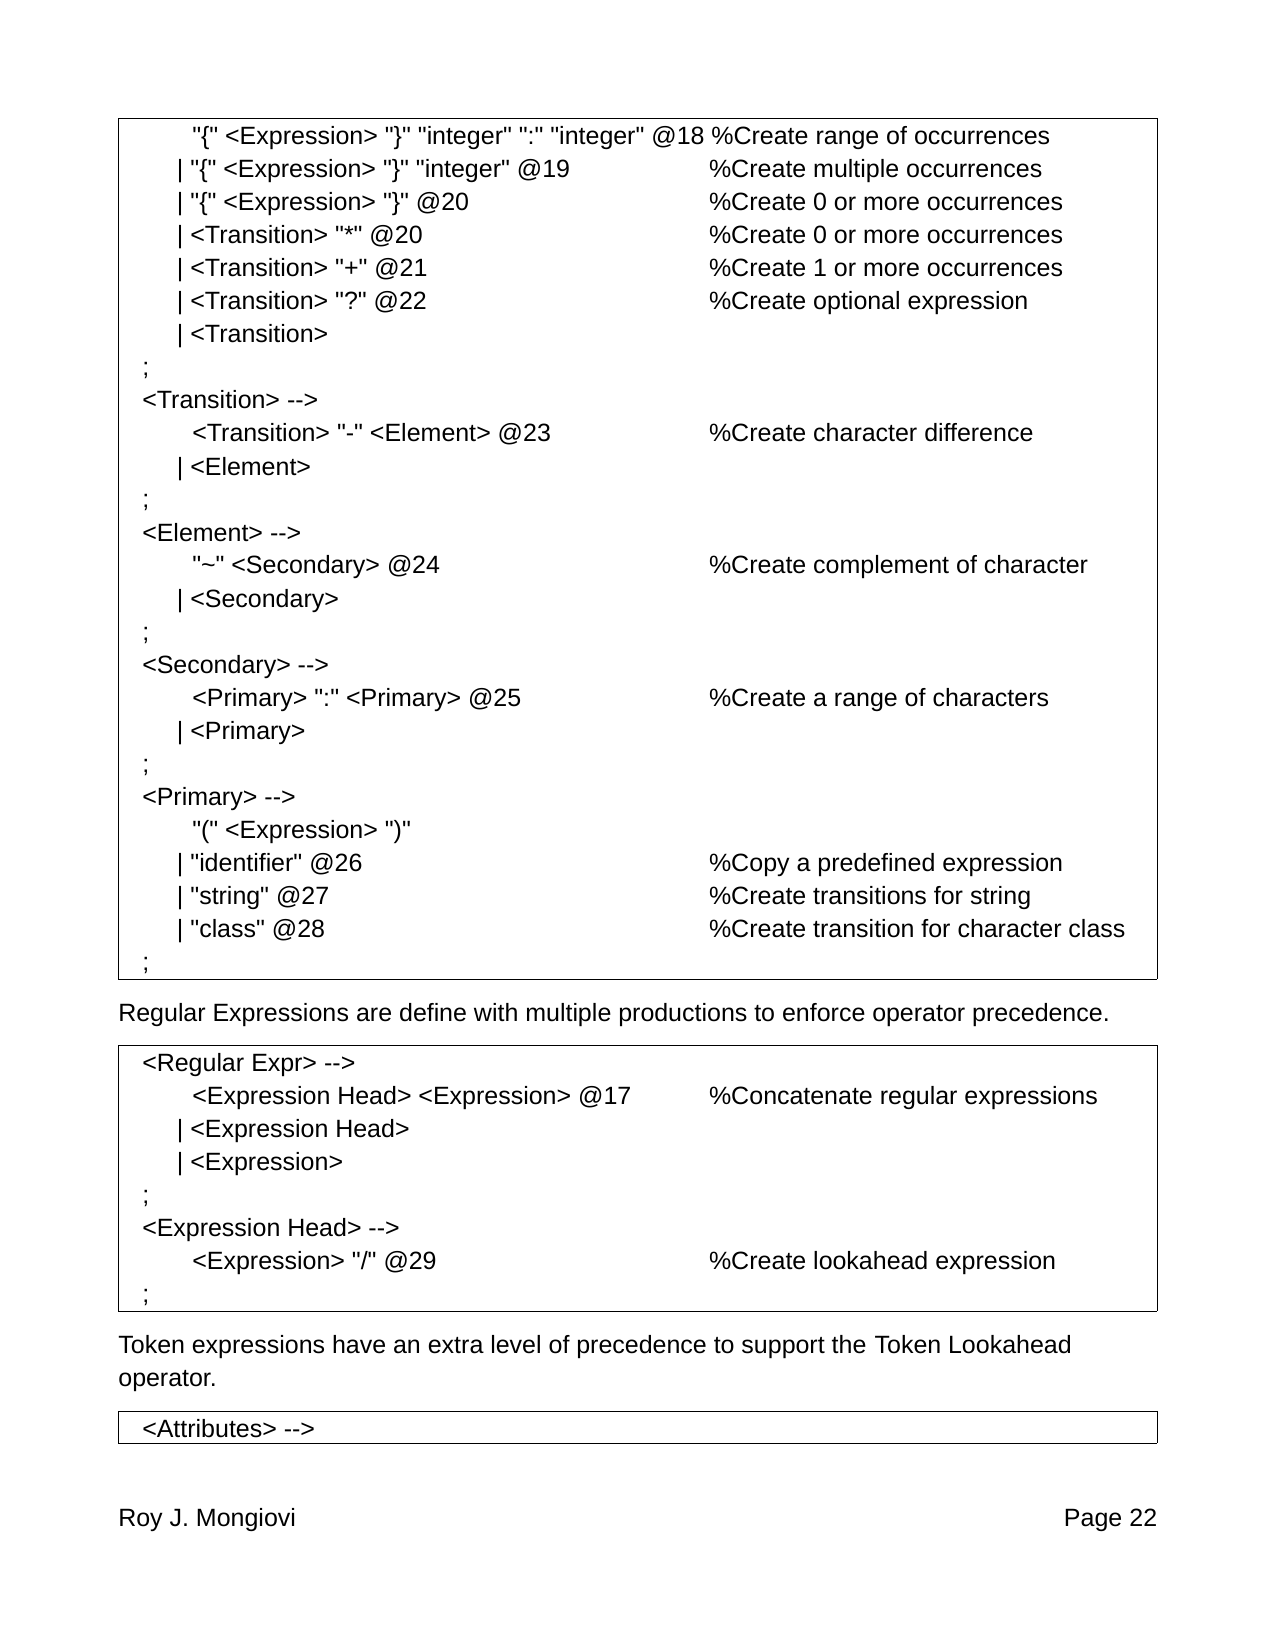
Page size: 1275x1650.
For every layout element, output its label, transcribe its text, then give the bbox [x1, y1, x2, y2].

text <Primary> --> [119, 778, 1157, 810]
text | "identifier" @26 %Copy a predefined expression [119, 844, 1157, 876]
text <Expression Head> --> [119, 1210, 1157, 1242]
text Token expressions have an extra level of precedence to support the Token Lookahead operator. [118, 1330, 1157, 1392]
text <Expression> "/" @29 %Create lookahead expression [119, 1243, 1157, 1275]
text "(" <Expression> ")" [119, 812, 1157, 843]
text <Expression Head> <Expression> @17 %Concatenate regular expressions [119, 1078, 1157, 1110]
text | <Transition> "?" @22 %Create optional expression [119, 283, 1157, 315]
text <Regular Expr> --> [119, 1046, 1157, 1077]
text | <Secondary> [119, 580, 1157, 612]
text | <Expression Head> [119, 1111, 1157, 1143]
text ; [119, 1177, 1157, 1209]
text | <Transition> "+" @21 %Create 1 or more occurrences [119, 250, 1157, 282]
text "{" <Expression> "}" "integer" ":" "integer" @18 %Create range of occurrences [119, 119, 1157, 150]
text | "{" <Expression> "}" @20 %Create 0 or more occurrences [119, 184, 1157, 216]
text ; [119, 1276, 1157, 1311]
text <Transition> "-" <Element> @23 %Create character difference [119, 415, 1157, 447]
text | <Transition> "*" @20 %Create 0 or more occurrences [119, 217, 1157, 249]
text | <Element> [119, 448, 1157, 480]
text ; [119, 944, 1157, 979]
text <Primary> ":" <Primary> @25 %Create a range of characters [119, 679, 1157, 711]
text | "class" @28 %Create transition for character class [119, 911, 1157, 942]
text | <Primary> [119, 712, 1157, 744]
text <Transition> --> [119, 382, 1157, 414]
text Regular Expressions are define with multiple productions to enforce operator precedence. [118, 997, 1157, 1026]
text <Attributes> --> [119, 1412, 1157, 1443]
text | <Transition> [119, 316, 1157, 348]
text | "{" <Expression> "}" "integer" @19 %Create multiple occurrences [119, 151, 1157, 183]
text ; [119, 349, 1157, 381]
text <Element> --> [119, 514, 1157, 546]
text "~" <Secondary> @24 %Create complement of character [119, 547, 1157, 579]
text | <Expression> [119, 1144, 1157, 1176]
text <Secondary> --> [119, 646, 1157, 678]
text | "string" @27 %Create transitions for string [119, 878, 1157, 909]
text ; [119, 746, 1157, 777]
text ; [119, 481, 1157, 513]
text ; [119, 613, 1157, 645]
